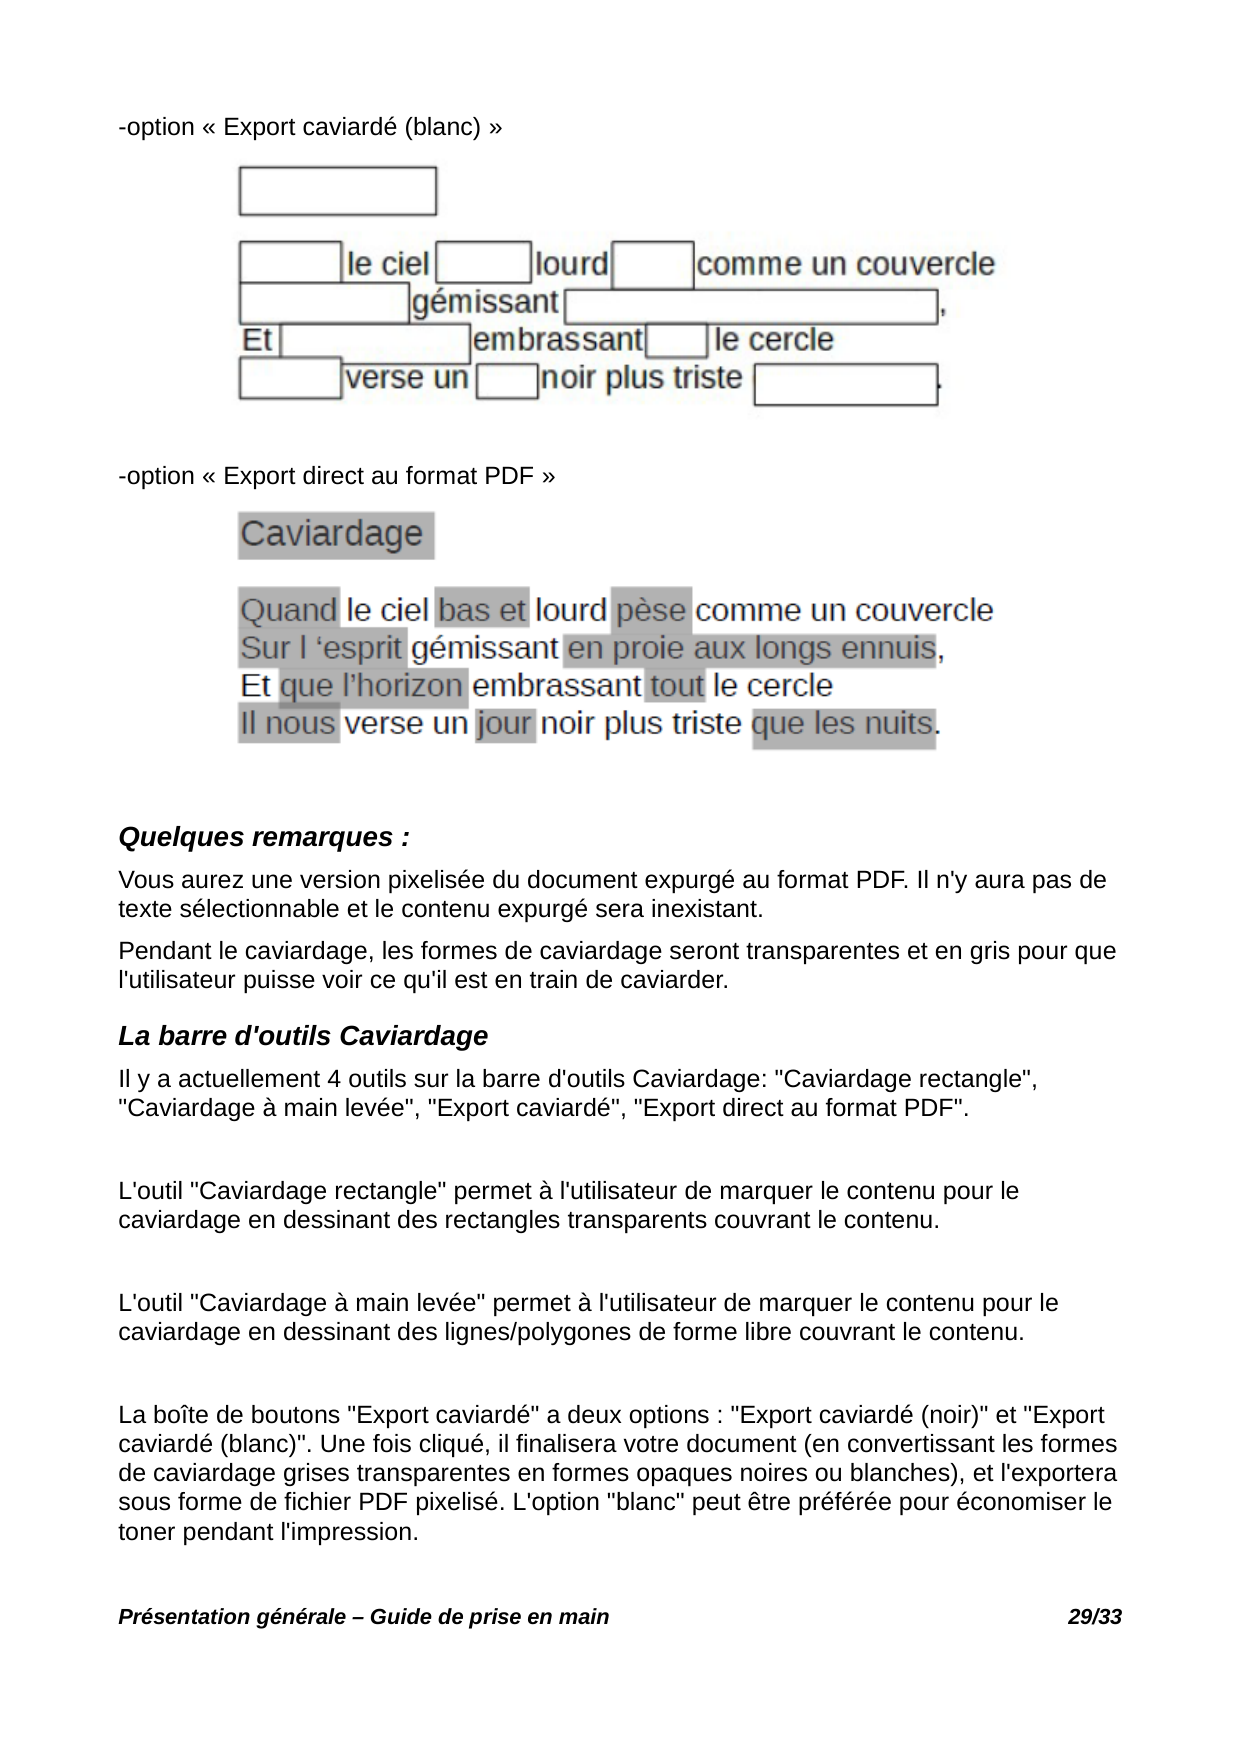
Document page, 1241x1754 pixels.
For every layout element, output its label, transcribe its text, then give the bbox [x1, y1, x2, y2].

text -option « Export caviardé (blanc) » [118, 112, 1122, 141]
subtitle Quelques remarques : [118, 821, 1122, 853]
text Pendant le caviardage, les formes de caviardage seront transparentes et en gris pour que l'utilisateur puisse voir ce qu'il est en train de caviarder. [118, 936, 1122, 994]
subtitle La barre d'outils Caviardage [118, 1019, 1122, 1051]
text L'outil "Caviardage rectangle" permet à l'utilisateur de marquer le contenu pour le caviardage en dessinant des rectangles transparents couvrant le contenu. [118, 1176, 1122, 1234]
picture [229, 153, 1011, 420]
text -option « Export direct au format PDF » [118, 461, 1122, 490]
text Vous aurez une version pixelisée du document expurgé au format PDF. Il n'y aura pas de texte sélectionnable et le contenu expurgé sera inexistant. [118, 865, 1122, 923]
picture [233, 502, 1007, 767]
text Il y a actuellement 4 outils sur la barre d'outils Caviardage: "Caviardage rectangle", "Caviardage à main levée", "Export caviardé", "Export direct au format PDF". [118, 1063, 1122, 1122]
text La boîte de boutons "Export caviardé" a deux options : "Export caviardé (noir)" et "Export caviardé (blanc)". Une fois cliqué, il finalisera votre document (en convertissant les formes de caviardage grises transparentes en formes opaques noires ou blanches), et l'exportera sous forme de fichier PDF pixelisé. L'option "blanc" peut être préférée pour économiser le toner pendant l'impression. [118, 1400, 1122, 1545]
text L'outil "Caviardage à main levée" permet à l'utilisateur de marquer le contenu pour le caviardage en dessinant des lignes/polygones de forme libre couvrant le contenu. [118, 1288, 1122, 1346]
